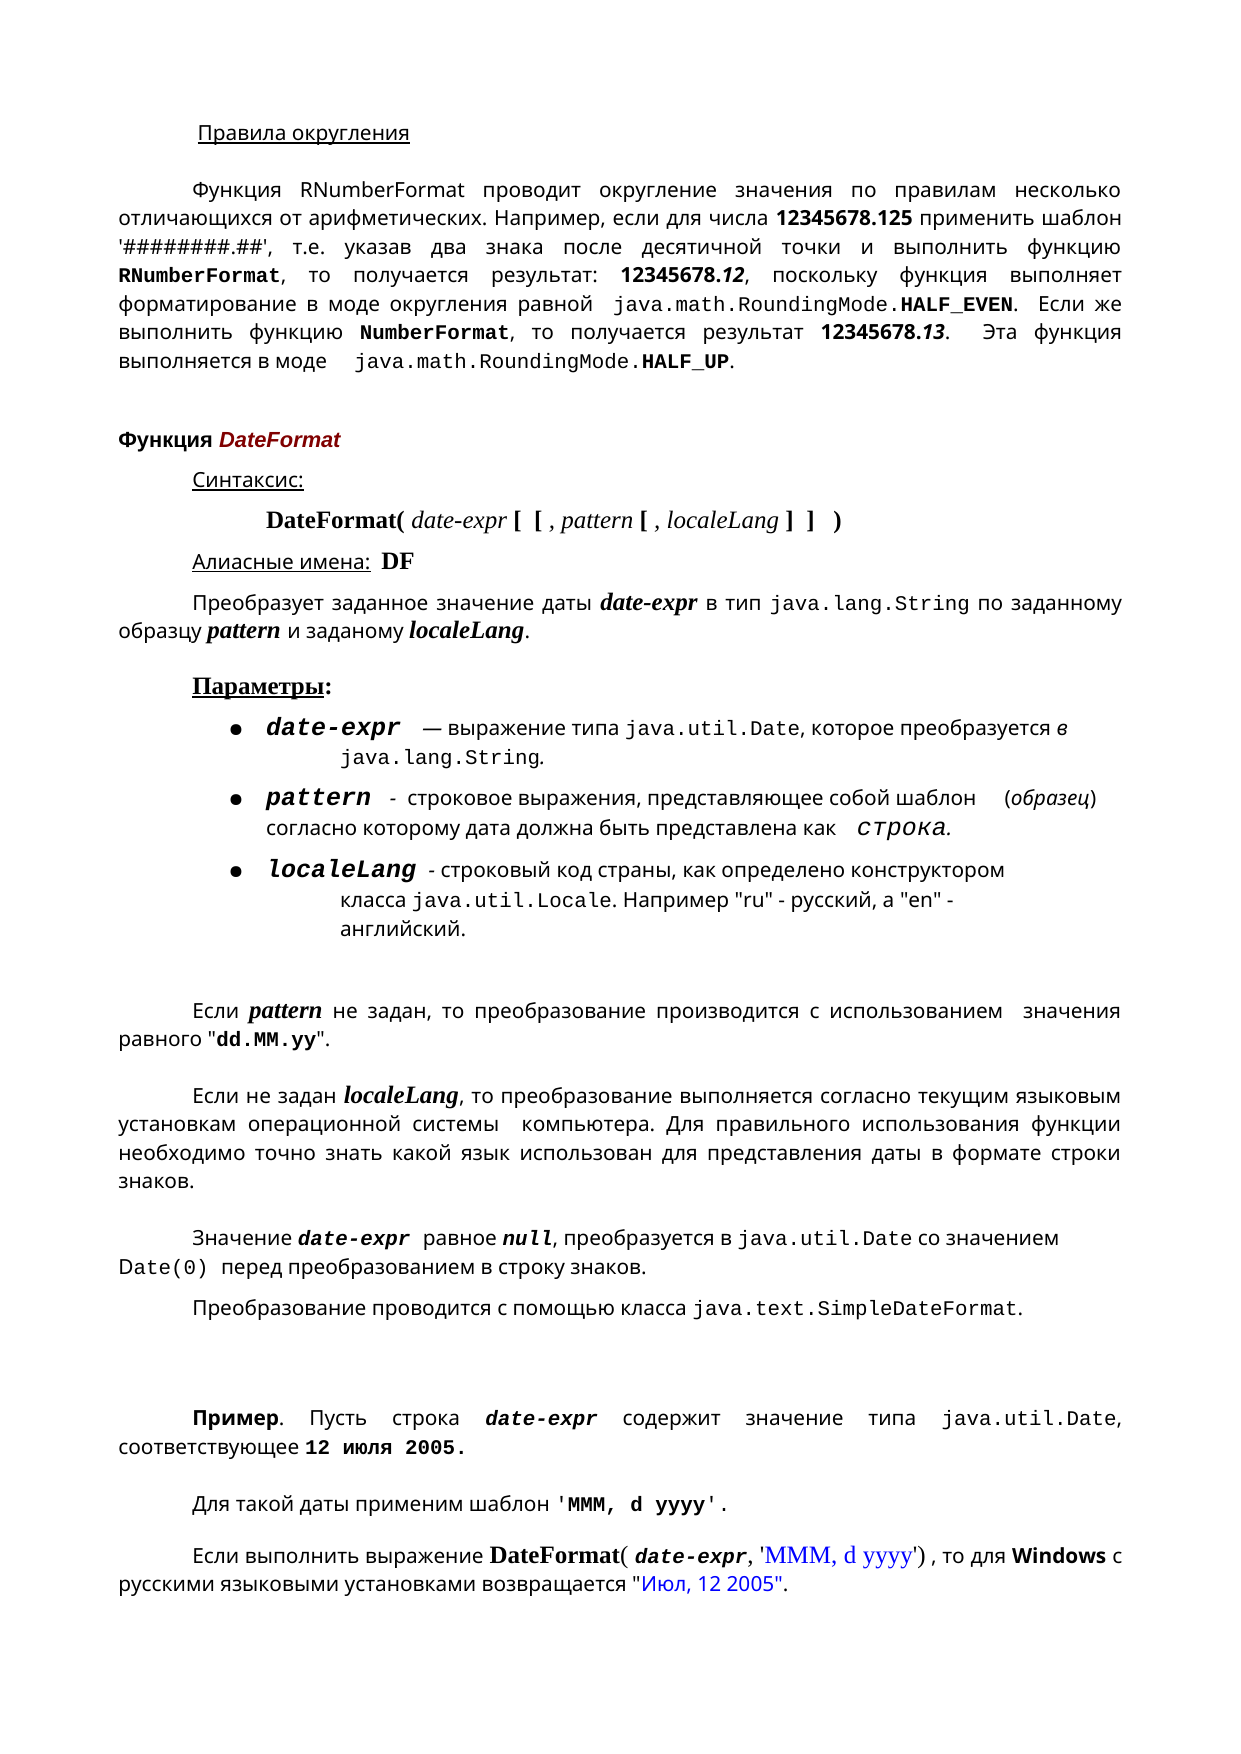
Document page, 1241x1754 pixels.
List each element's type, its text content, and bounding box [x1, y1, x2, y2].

text Значение date-expr равное null, преобразуется в java.util.Date со значением Date(0) перед преобразованием в строку знаков. [118, 1223, 1122, 1280]
text Преобразует заданное значение даты date-expr в тип java.lang.String по заданному образцу pattern и заданому localeLang. [118, 588, 1122, 645]
text Если не задан localeLang, то преобразование выполняется согласно текущим языковым установкам операционной системы компьютера. Для правильного использования функции необходимо точно знать какой язык использован для представления даты в формате строки знаков. [118, 1081, 1122, 1195]
text Если выполнить выражение DateFormat( date-expr, 'MMM, d yyyy') , то для Windows с русскими языковыми установками возвращается "Июл, 12 2005". [118, 1541, 1122, 1598]
list date-expr — выражение типа java.util.Date, которое преобразуется в java.lang.String. [228, 713, 1122, 771]
list pattern - строковое выражения, представляющее собой шаблон (образец) согласно которому дата должна быть представлена как строка. [228, 783, 1122, 843]
text Синтаксис: [118, 465, 1122, 493]
text Пример. Пусть строка date-expr содержит значение типа java.util.Date, соответствующее 12 июля 2005. [118, 1403, 1122, 1460]
text Алиасные имена: DF [118, 547, 1122, 575]
text DateFormat( date-expr [ [ , pattern [ , localeLang ] ] ) [118, 506, 1122, 534]
list localeLang - строковый код страны, как определено конструктором класса java.util.Locale. Например "ru" - русский, а "en" - английский. [228, 856, 1122, 942]
text Если pattern не задан, то преобразование производится с использованием значения равного "dd.MM.yy". [118, 996, 1122, 1053]
text Функция RNumberFormat проводит округление значения по правилам несколько отличающихся от арифметических. Например, если для числа 12345678.125 применить шаблон '########.##', т.е. указав два знака после десятичной точки и выполнить функцию RNumberFormat, то получается результат: 12345678.12, поскольку функция выполняет форматирование в моде округления равной java.math.RoundingMode.HALF_EVEN. Если же выполнить функцию NumberFormat, то получается результат 12345678.13. Эта функция выполняется в моде java.math.RoundingMode.HALF_UP. [118, 175, 1122, 374]
subtitle Функция DateFormat [118, 428, 1122, 452]
text Преобразование проводится с помощью класса java.text.SimpleDateFormat. [118, 1293, 1122, 1321]
text Правила округления [118, 118, 1122, 147]
text Для такой даты применим шаблон 'MMM, d yyyy'. [118, 1489, 1122, 1517]
text Параметры: [118, 672, 1122, 700]
